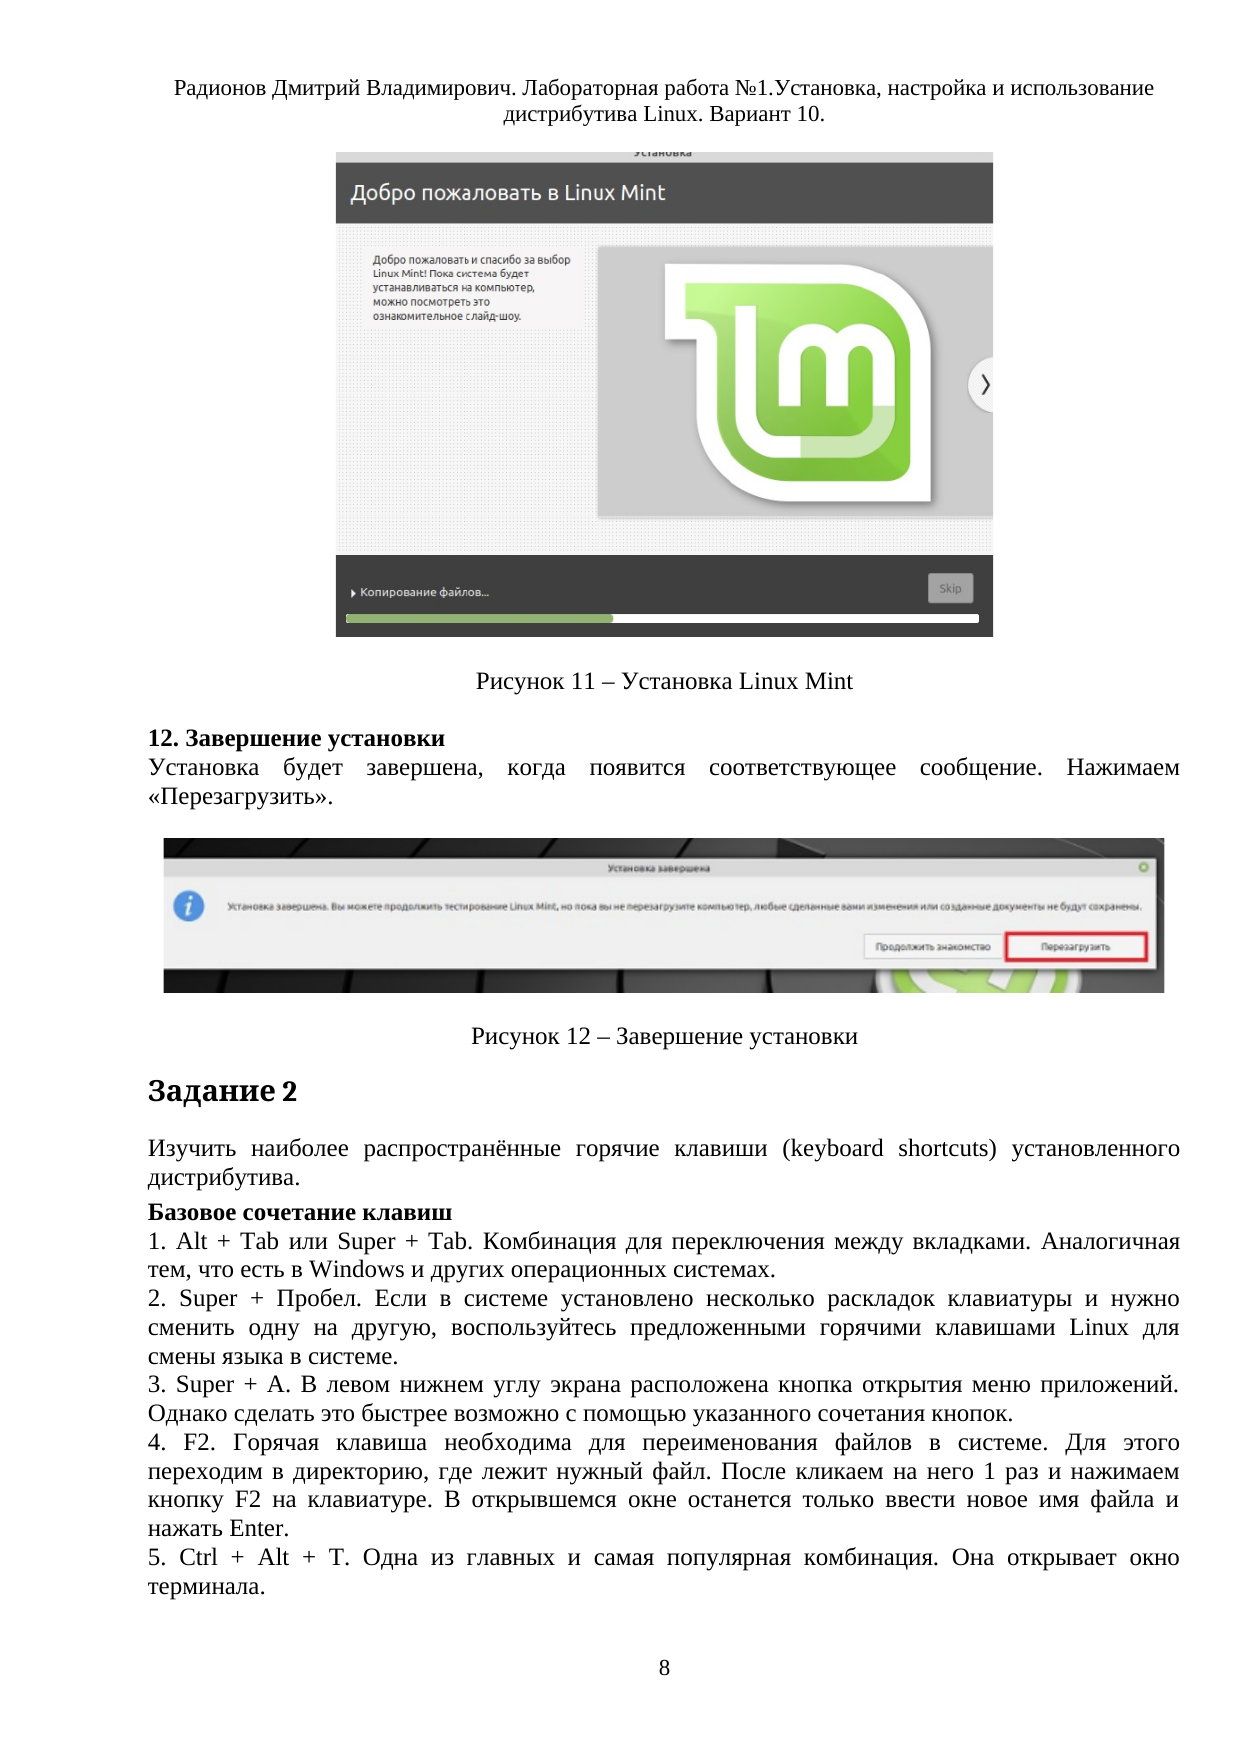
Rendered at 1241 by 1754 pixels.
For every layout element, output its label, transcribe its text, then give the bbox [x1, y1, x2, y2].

text Рисунок 12 – Завершение установки [148, 1021, 1181, 1050]
picture [163, 838, 1166, 993]
text 12. Завершение установки [148, 723, 1181, 752]
text 1. Alt + Tab или Super + Tab. Комбинация для переключения между вкладками. Аналогичная тем, что есть в Windows и других операционных системах. [148, 1226, 1181, 1283]
text Установка будет завершена, когда появится соответствующее сообщение. Нажимаем «Перезагрузить». [148, 752, 1181, 809]
text 3. Super + A. В левом нижнем углу экрана расположена кнопка открытия меню приложений. Однако сделать это быстрее возможно с помощью указанного сочетания кнопок. [148, 1369, 1181, 1427]
text Базовое сочетание клавиш [148, 1197, 1181, 1226]
picture [335, 152, 994, 637]
text 2. Super + Пробел. Если в системе установлено несколько раскладок клавиатуры и нужно сменить одну на другую, воспользуйтесь предложенными горячими клавишами Linux для смены языка в системе. [148, 1283, 1181, 1369]
subtitle Задание 2 [148, 1075, 1181, 1108]
text 5. Ctrl + Alt + T. Одна из главных и самая популярная комбинация. Она открывает окно терминала. [148, 1542, 1181, 1599]
text Рисунок 11 – Установка Linux Mint [148, 666, 1181, 694]
subtitle Изучить наиболее распространённые горячие клавиши (keyboard shortcuts) установленного дистрибутива. [148, 1133, 1181, 1191]
text 4. F2. Горячая клавиша необходима для переименования файлов в системе. Для этого переходим в директорию, где лежит нужный файл. После кликаем на него 1 раз и нажимаем кнопку F2 на клавиатуре. В открывшемся окне останется только ввести новое имя файла и нажать Enter. [148, 1427, 1181, 1542]
